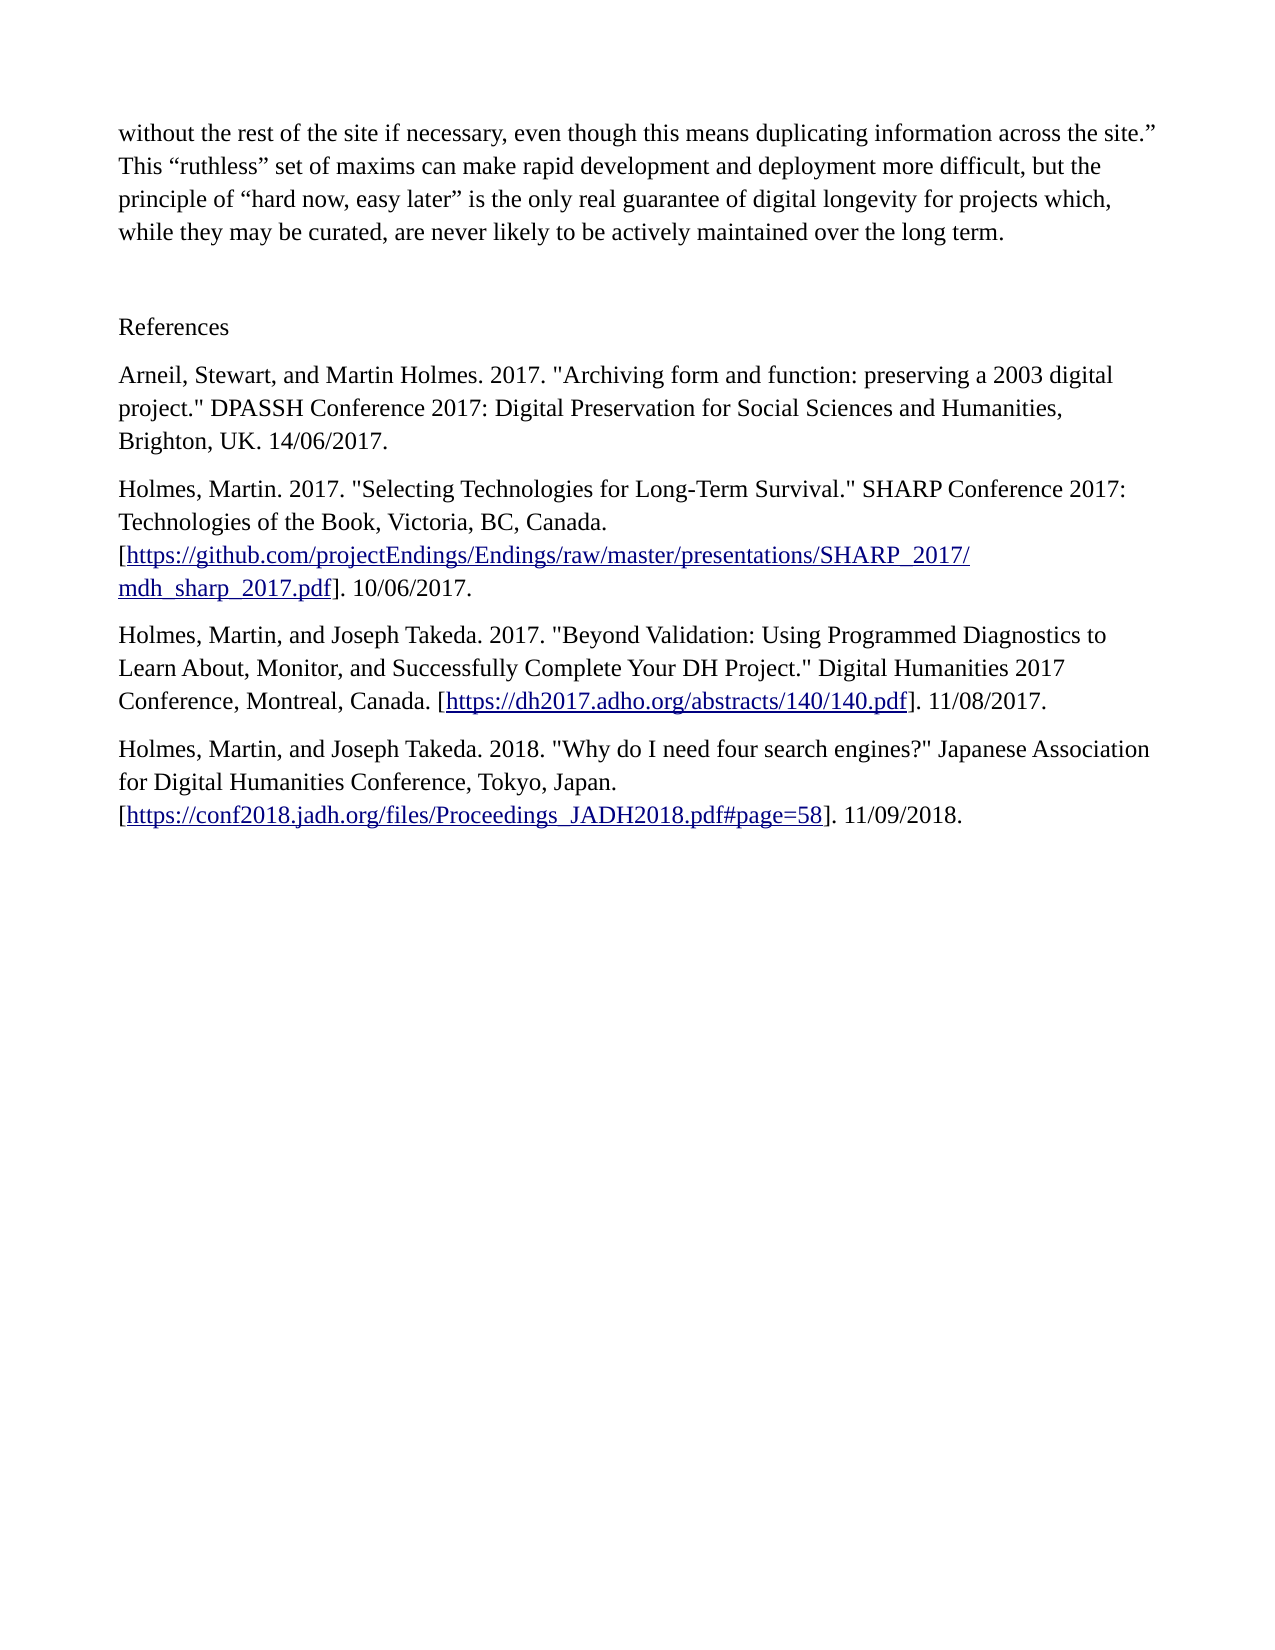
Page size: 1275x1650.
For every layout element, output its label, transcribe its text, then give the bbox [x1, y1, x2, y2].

text Arneil, Stewart, and Martin Holmes. 2017. "Archiving form and function: preserving a 2003 digital project." DPASSH Conference 2017: Digital Preservation for Social Sciences and Humanities, Brighton, UK. 14/06/2017. [118, 360, 1157, 455]
text without the rest of the site if necessary, even though this means duplicating information across the site.” This “ruthless” set of maxims can make rapid development and deployment more difficult, but the principle of “hard now, easy later” is the only real guarantee of digital longevity for projects which, while they may be curated, are never likely to be actively maintained over the long term. [118, 118, 1157, 246]
text Holmes, Martin. 2017. "Selecting Technologies for Long-Term Survival." SHARP Conference 2017: Technologies of the Book, Victoria, BC, Canada. [https://github.com/projectEndings/Endings/raw/master/presentations/SHARP_2017/mdh_sharp_2017.pdf]. 10/06/2017. [118, 474, 1157, 601]
text Holmes, Martin, and Joseph Takeda. 2017. "Beyond Validation: Using Programmed Diagnostics to Learn About, Monitor, and Successfully Complete Your DH Project." Digital Humanities 2017 Conference, Montreal, Canada. [https://dh2017.adho.org/abstracts/140/140.pdf]. 11/08/2017. [118, 620, 1157, 715]
text References [118, 312, 1157, 341]
text Holmes, Martin, and Joseph Takeda. 2018. "Why do I need four search engines?" Japanese Association for Digital Humanities Conference, Tokyo, Japan. [https://conf2018.jadh.org/files/Proceedings_JADH2018.pdf#page=58]. 11/09/2018. [118, 734, 1157, 829]
